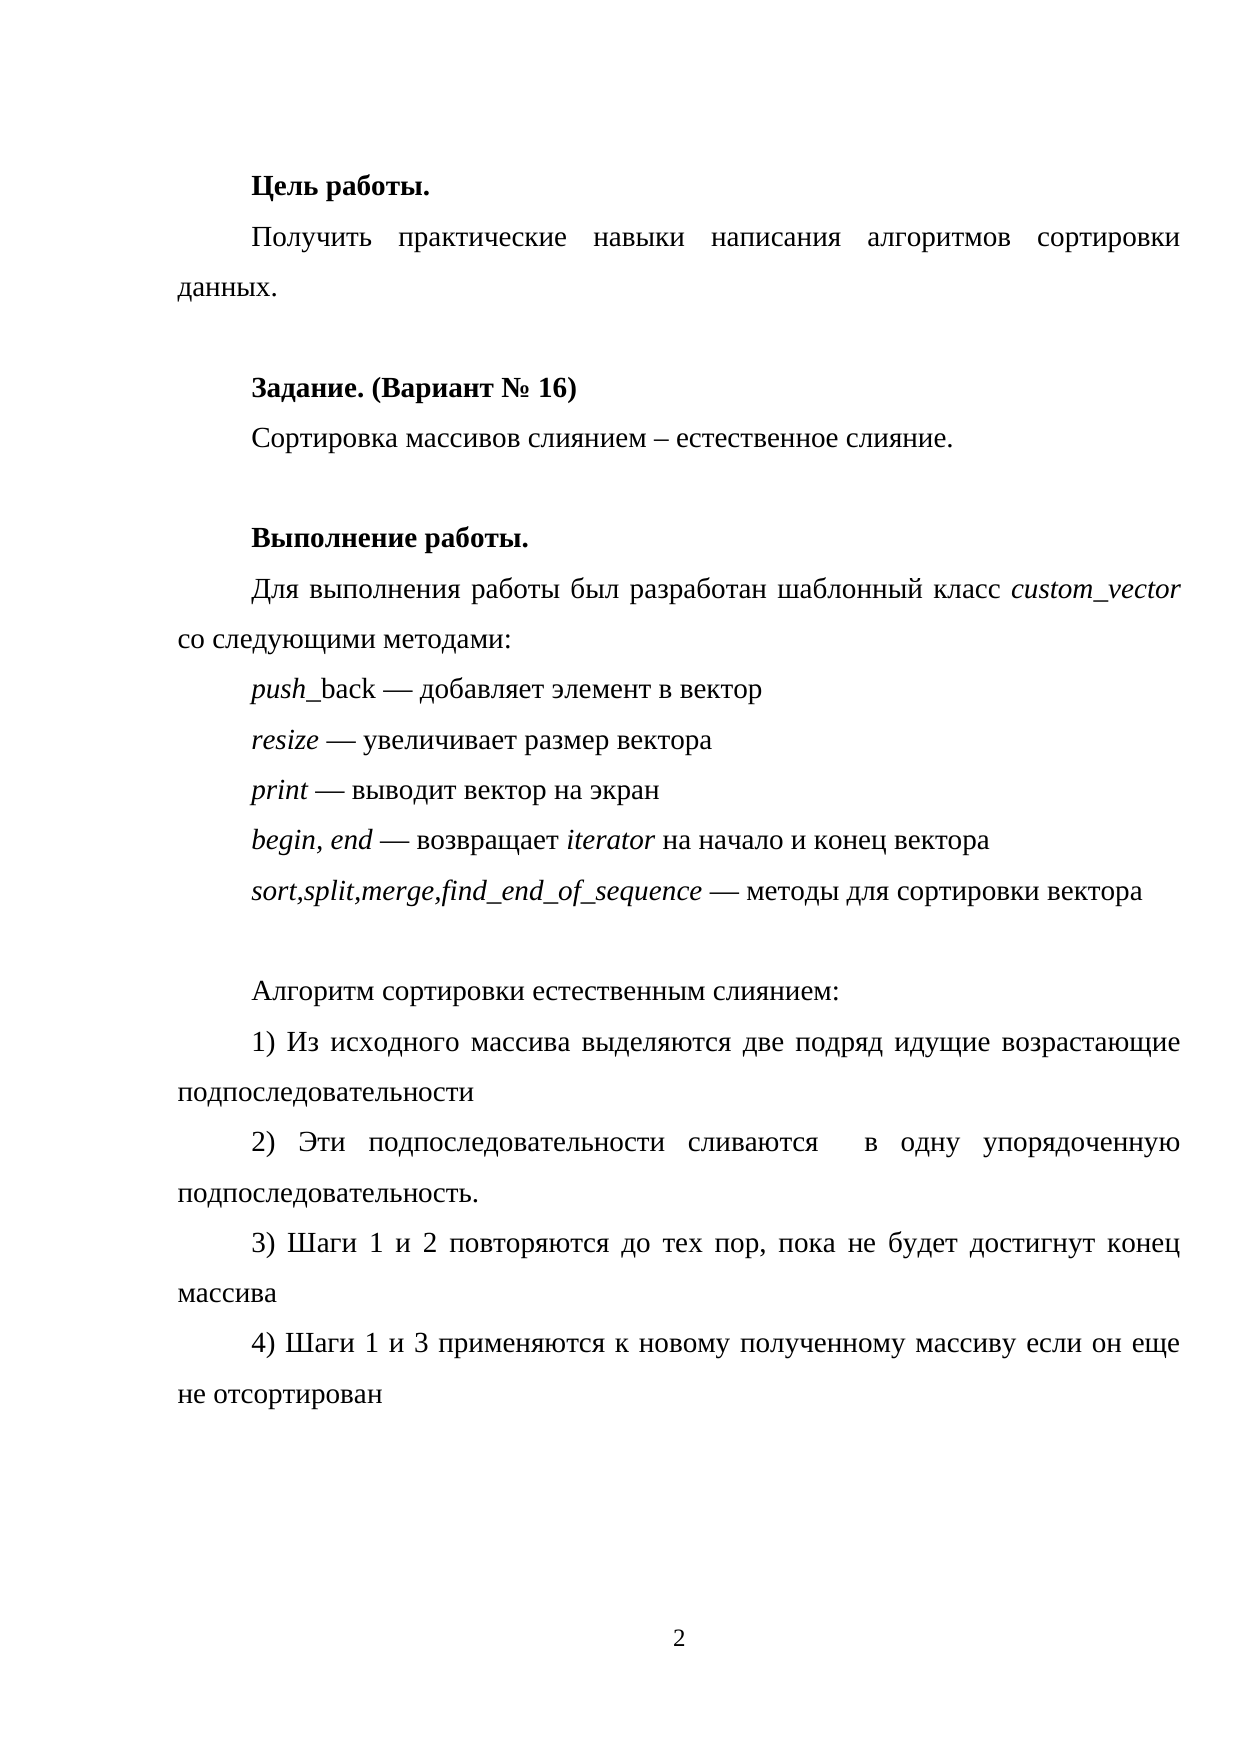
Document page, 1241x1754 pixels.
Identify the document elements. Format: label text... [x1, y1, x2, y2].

text print — выводит вектор на экран [177, 772, 1181, 806]
text 1) Из исходного массива выделяются две подряд идущие возрастающие подпоследовательности [177, 1024, 1181, 1108]
text begin, end — возвращает iterator на начало и конец вектора [177, 822, 1181, 856]
text resize — увеличивает размер вектора [177, 722, 1181, 755]
text Сортировка массивов слиянием – естественное слияние. [177, 420, 1181, 453]
text Алгоритм сортировки естественным слиянием: [177, 973, 1181, 1007]
text 2) Эти подпоследовательности сливаются в одну упорядоченную подпоследовательность. [177, 1124, 1181, 1208]
text 3) Шаги 1 и 2 повторяются до тех пор, пока не будет достигнут конец массива [177, 1225, 1181, 1309]
text push_back — добавляет элемент в вектор [177, 672, 1181, 705]
text 4) Шаги 1 и 3 применяются к новому полученному массиву если он еще не отсортирован [177, 1326, 1181, 1409]
text Получить практические навыки написания алгоритмов сортировки данных. [177, 219, 1181, 303]
text Выполнение работы. [177, 521, 1181, 554]
text sort,split,merge,find_end_of_sequence — методы для сортировки вектора [177, 873, 1181, 906]
text Цель работы. [177, 168, 1181, 202]
text Для выполнения работы был разработан шаблонный класс custom_vector со следующими методами: [177, 571, 1181, 655]
text Задание. (Вариант № 16) [177, 370, 1181, 403]
